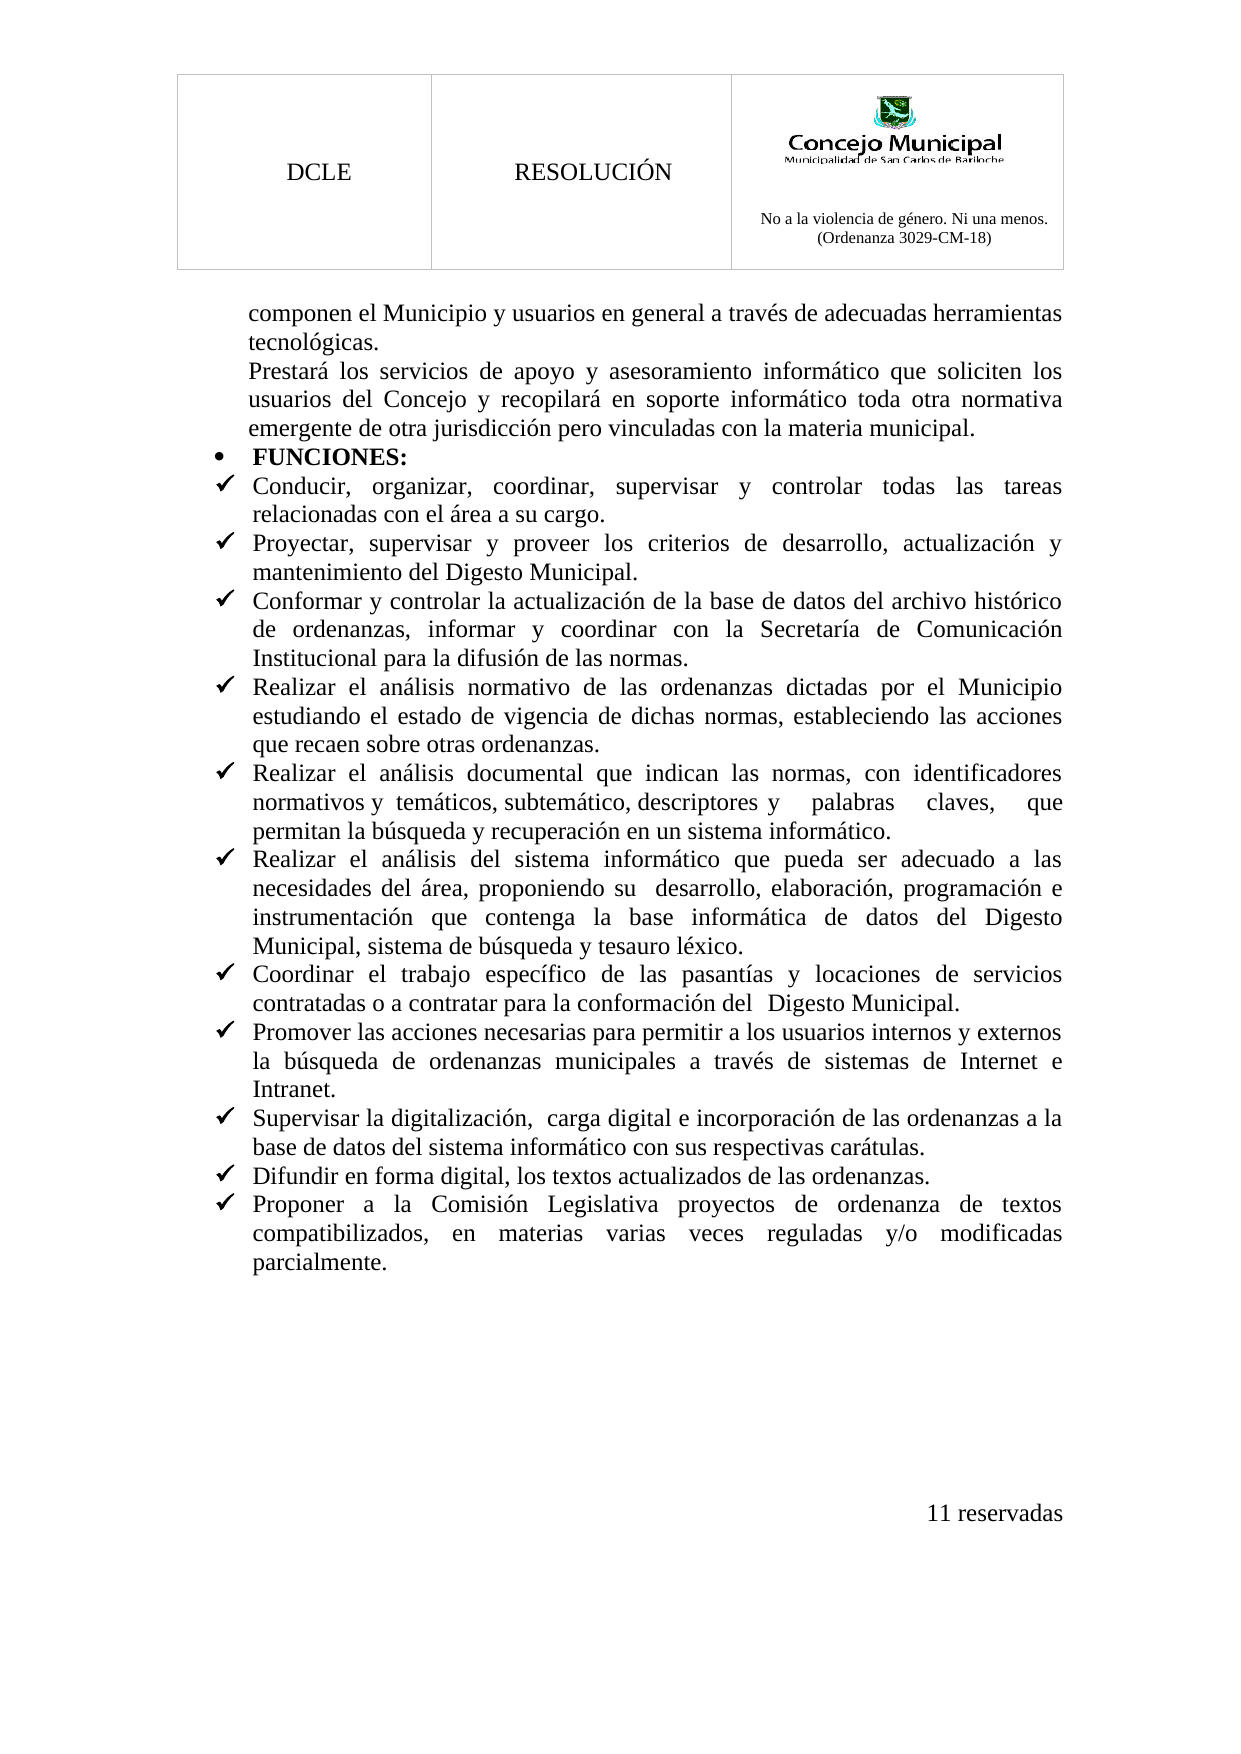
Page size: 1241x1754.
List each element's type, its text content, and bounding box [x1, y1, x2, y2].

list Realizar el análisis documental que indican las normas, con identificadores normativos y temáticos, subtemático, descriptores y palabras claves, que permitan la búsqueda y recuperación en un sistema informático. [215, 758, 1063, 844]
list Realizar el análisis normativo de las ordenanzas dictadas por el Municipio estudiando el estado de vigencia de dichas normas, estableciendo las acciones que recaen sobre otras ordenanzas. [215, 672, 1063, 758]
list Supervisar la digitalización, carga digital e incorporación de las ordenanzas a la base de datos del sistema informático con sus respectivas carátulas. [215, 1103, 1063, 1161]
list Difundir en forma digital, los textos actualizados de las ordenanzas. [215, 1161, 1063, 1189]
list Proyectar, supervisar y proveer los criterios de desarrollo, actualización y mantenimiento del Digesto Municipal. [215, 528, 1063, 586]
list Coordinar el trabajo específico de las pasantías y locaciones de servicios contratadas o a contratar para la conformación del Digesto Municipal. [215, 959, 1063, 1017]
list Promover las acciones necesarias para permitir a los usuarios internos y externos la búsqueda de ordenanzas municipales a través de sistemas de Internet e Intranet. [215, 1017, 1063, 1103]
text Prestará los servicios de apoyo y asesoramiento informático que soliciten los usuarios del Concejo y recopilará en soporte informático toda otra normativa emergente de otra jurisdicción pero vinculadas con la materia municipal. [248, 356, 1063, 442]
list componen el Municipio y usuarios en general a través de adecuadas herramientas tecnológicas. [211, 298, 1063, 356]
list FUNCIONES: [215, 442, 1063, 471]
list Conducir, organizar, coordinar, supervisar y controlar todas las tareas relacionadas con el área a su cargo. [215, 471, 1063, 528]
list Conformar y controlar la actualización de la base de datos del archivo histórico de ordenanzas, informar y coordinar con la Secretaría de Comunicación Institucional para la difusión de las normas. [215, 586, 1063, 672]
list Proponer a la Comisión Legislativa proyectos de ordenanza de textos compatibilizados, en materias varias veces reguladas y/o modificadas parcialmente. [215, 1189, 1063, 1276]
list Realizar el análisis del sistema informático que pueda ser adecuado a las necesidades del área, proponiendo su desarrollo, elaboración, programación e instrumentación que contenga la base informática de datos del Digesto Municipal, sistema de búsqueda y tesauro léxico. [215, 844, 1063, 959]
